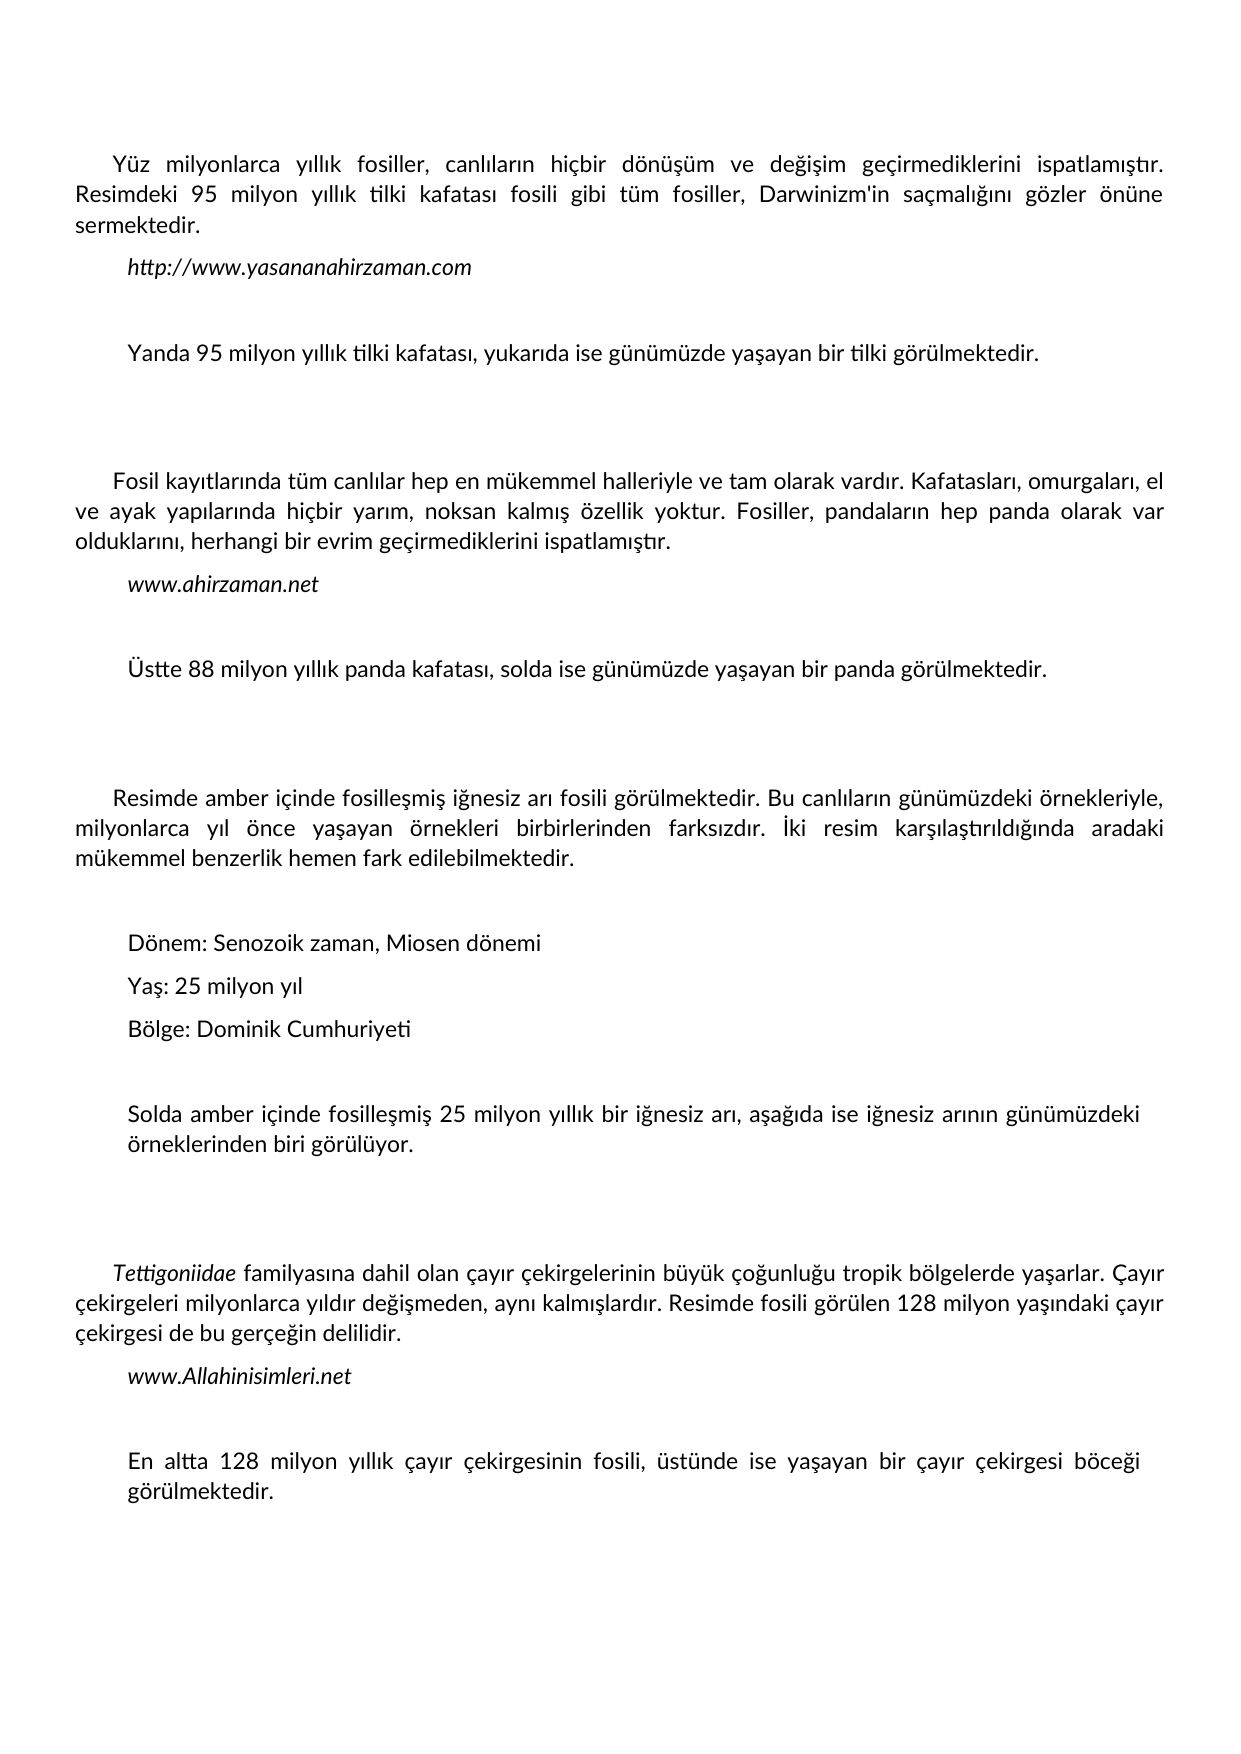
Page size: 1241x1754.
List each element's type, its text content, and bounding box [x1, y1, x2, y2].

text Dönem: Senozoik zaman, Miosen dönemi [127, 929, 1143, 957]
text Fosil kayıtlarında tüm canlılar hep en mükemmel halleriyle ve tam olarak vardır. Kafatasları, omurgaları, el ve ayak yapılarında hiçbir yarım, noksan kalmış özellik yoktur. Fosiller, pandaların hep panda olarak var olduklarını, herhangi bir evrim geçirmediklerini ispatlamıştır. [75, 467, 1165, 554]
text Tettigoniidae familyasına dahil olan çayır çekirgelerinin büyük çoğunluğu tropik bölgelerde yaşarlar. Çayır çekirgeleri milyonlarca yıldır değişmeden, aynı kalmışlardır. Resimde fosili görülen 128 milyon yaşındaki çayır çekirgesi de bu gerçeğin delilidir. [75, 1258, 1165, 1346]
text Yanda 95 milyon yıllık tilki kafatası, yukarıda ise günümüzde yaşayan bir tilki görülmektedir. [127, 338, 1143, 366]
text http://www.yasananahirzaman.com [127, 253, 1143, 281]
text www.ahirzaman.net [127, 570, 1143, 597]
text Solda amber içinde fosilleşmiş 25 milyon yıllık bir iğnesiz arı, aşağıda ise iğnesiz arının günümüzdeki örneklerinden biri görülüyor. [127, 1100, 1143, 1158]
text Üstte 88 milyon yıllık panda kafatası, solda ise günümüzde yaşayan bir panda görülmektedir. [127, 655, 1143, 683]
text Yüz milyonlarca yıllık fosiller, canlıların hiçbir dönüşüm ve değişim geçirmediklerini ispatlamıştır. Resimdeki 95 milyon yıllık tilki kafatası fosili gibi tüm fosiller, Darwinizm'in saçmalığını gözler önüne sermektedir. [75, 150, 1165, 238]
text En altta 128 milyon yıllık çayır çekirgesinin fosili, üstünde ise yaşayan bir çayır çekirgesi böceği görülmektedir. [127, 1447, 1143, 1504]
text Bölge: Dominik Cumhuriyeti [127, 1014, 1143, 1042]
text Yaş: 25 milyon yıl [127, 972, 1143, 999]
text Resimde amber içinde fosilleşmiş iğnesiz arı fosili görülmektedir. Bu canlıların günümüzdeki örnekleriyle, milyonlarca yıl önce yaşayan örnekleri birbirlerinden farksızdır. İki resim karşılaştırıldığında aradaki mükemmel benzerlik hemen fark edilebilmektedir. [75, 783, 1165, 871]
text www.Allahinisimleri.net [127, 1361, 1143, 1389]
